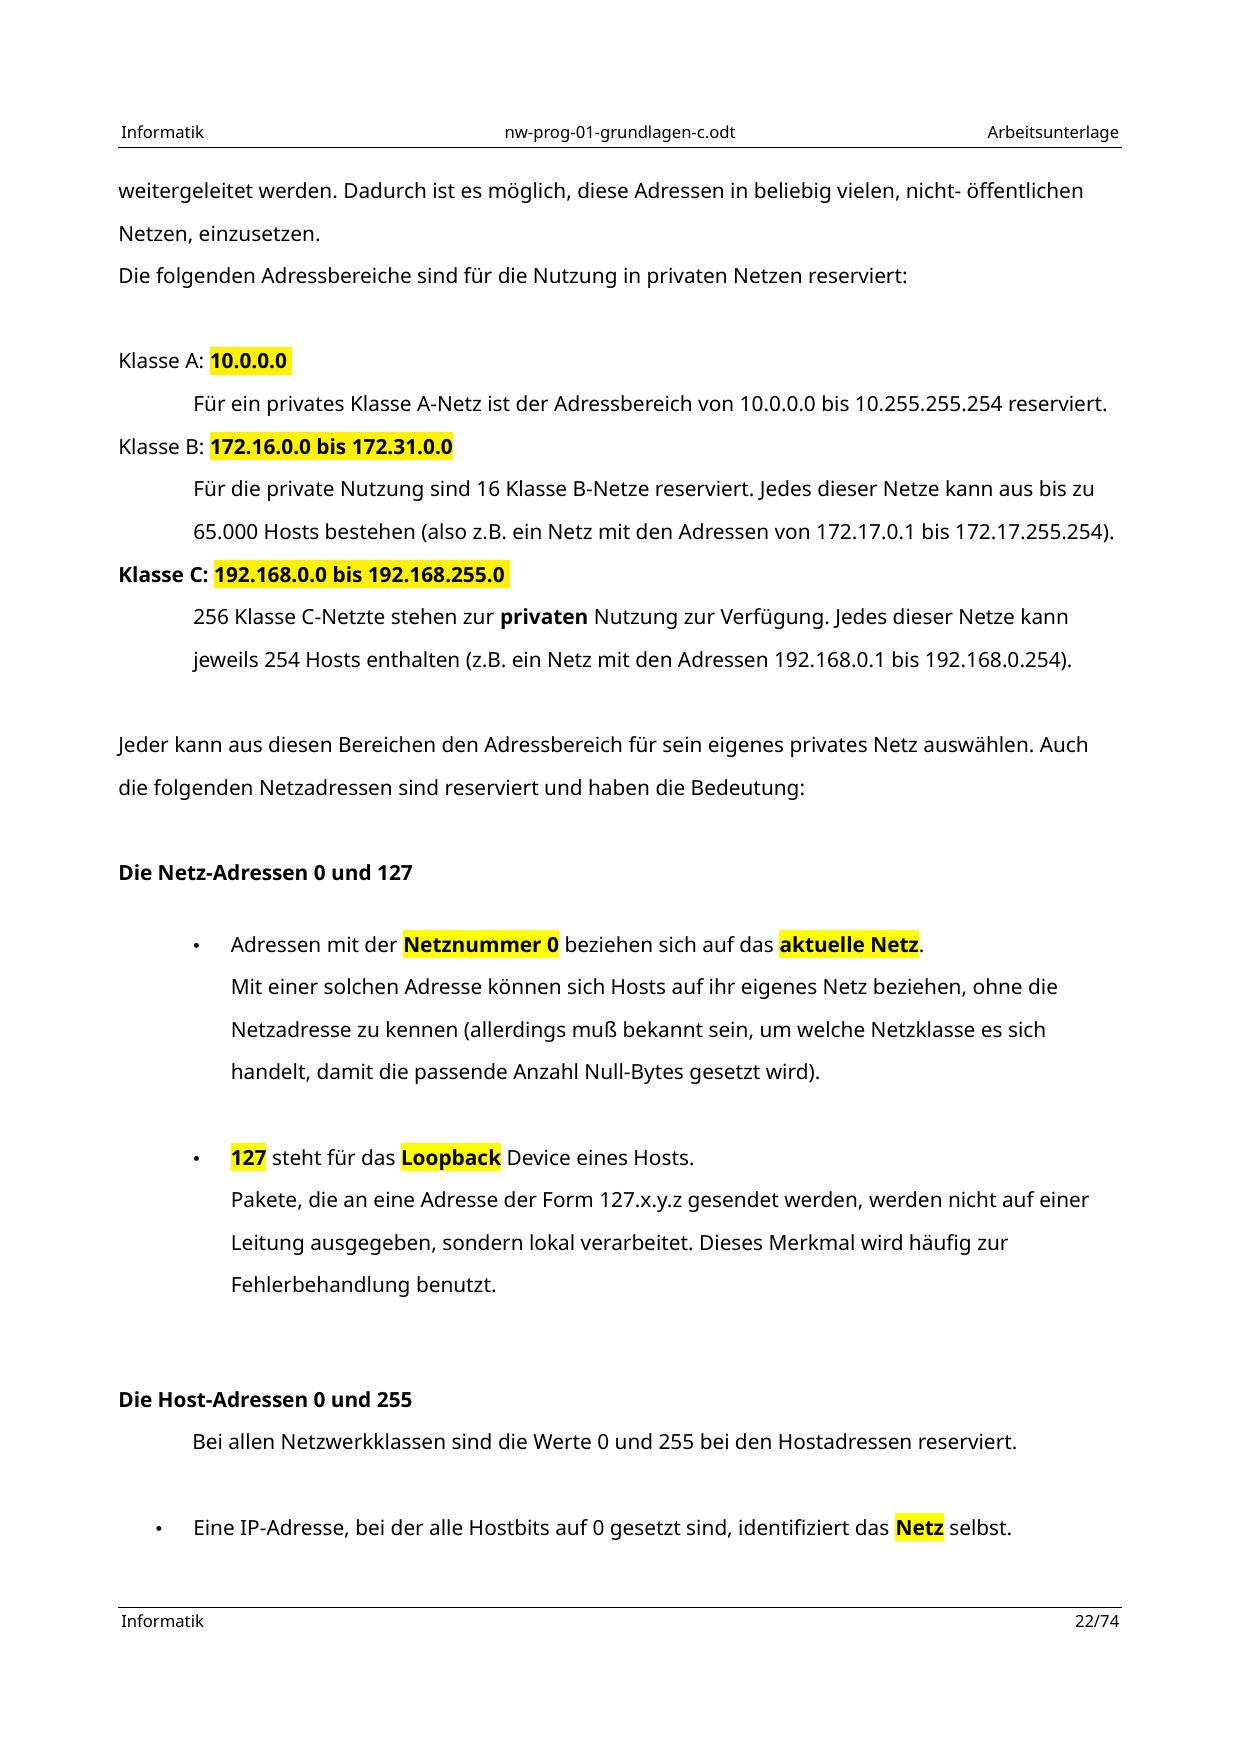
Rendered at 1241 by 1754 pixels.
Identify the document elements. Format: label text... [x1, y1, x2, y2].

text Bei allen Netzwerkklassen sind die Werte 0 und 255 bei den Hostadressen reserviert. [192, 1427, 1122, 1456]
list Eine IP-Adresse, bei der alle Hostbits auf 0 gesetzt sind, identifiziert das Netz selbst. [156, 1513, 1122, 1541]
list 127 steht für das Loopback Device eines Hosts. Pakete, die an eine Adresse der Form 127.x.y.z gesendet werden, werden nicht auf einer Leitung ausgegeben, sondern lokal verarbeitet. Dieses Merkmal wird häufig zur Fehlerbehandlung benutzt. [193, 1143, 1122, 1299]
text Für die private Nutzung sind 16 Klasse B-Netze reserviert. Jedes dieser Netze kann aus bis zu 65.000 Hosts bestehen (also z.B. ein Netz mit den Adressen von 172.17.0.1 bis 172.17.255.254). [193, 474, 1122, 546]
text 256 Klasse C-Netzte stehen zur privaten Nutzung zur Verfügung. Jedes dieser Netze kann jeweils 254 Hosts enthalten (z.B. ein Netz mit den Adressen 192.168.0.1 bis 192.168.0.254). [193, 602, 1122, 673]
text Für ein privates Klasse A-Netz ist der Adressbereich von 10.0.0.0 bis 10.255.255.254 reserviert. [193, 389, 1122, 418]
list Adressen mit der Netznummer 0 beziehen sich auf das aktuelle Netz. Mit einer solchen Adresse können sich Hosts auf ihr eigenes Netz beziehen, ohne die Netzadresse zu kennen (allerdings muß bekannt sein, um welche Netzklasse es sich handelt, damit die passende Anzahl Null-Bytes gesetzt wird). [193, 930, 1122, 1128]
text Klasse A: 10.0.0.0 [118, 347, 1122, 375]
text Jeder kann aus diesen Bereichen den Adressbereich für sein eigenes privates Netz auswählen. Auch die folgenden Netzadressen sind reserviert und haben die Bedeutung: [118, 730, 1122, 801]
text Die Host-Adressen 0 und 255 [118, 1385, 1122, 1413]
text Klasse B: 172.16.0.0 bis 172.31.0.0 [118, 432, 1122, 460]
text weitergeleitet werden. Dadurch ist es möglich, diese Adressen in beliebig vielen, nicht- öffentlichen Netzen, einzusetzen. Die folgenden Adressbereiche sind für die Nutzung in privaten Netzen reserviert: [118, 176, 1122, 290]
text Die Netz-Adressen 0 und 127 [118, 858, 1122, 886]
text Klasse C: 192.168.0.0 bis 192.168.255.0 [118, 560, 1122, 588]
